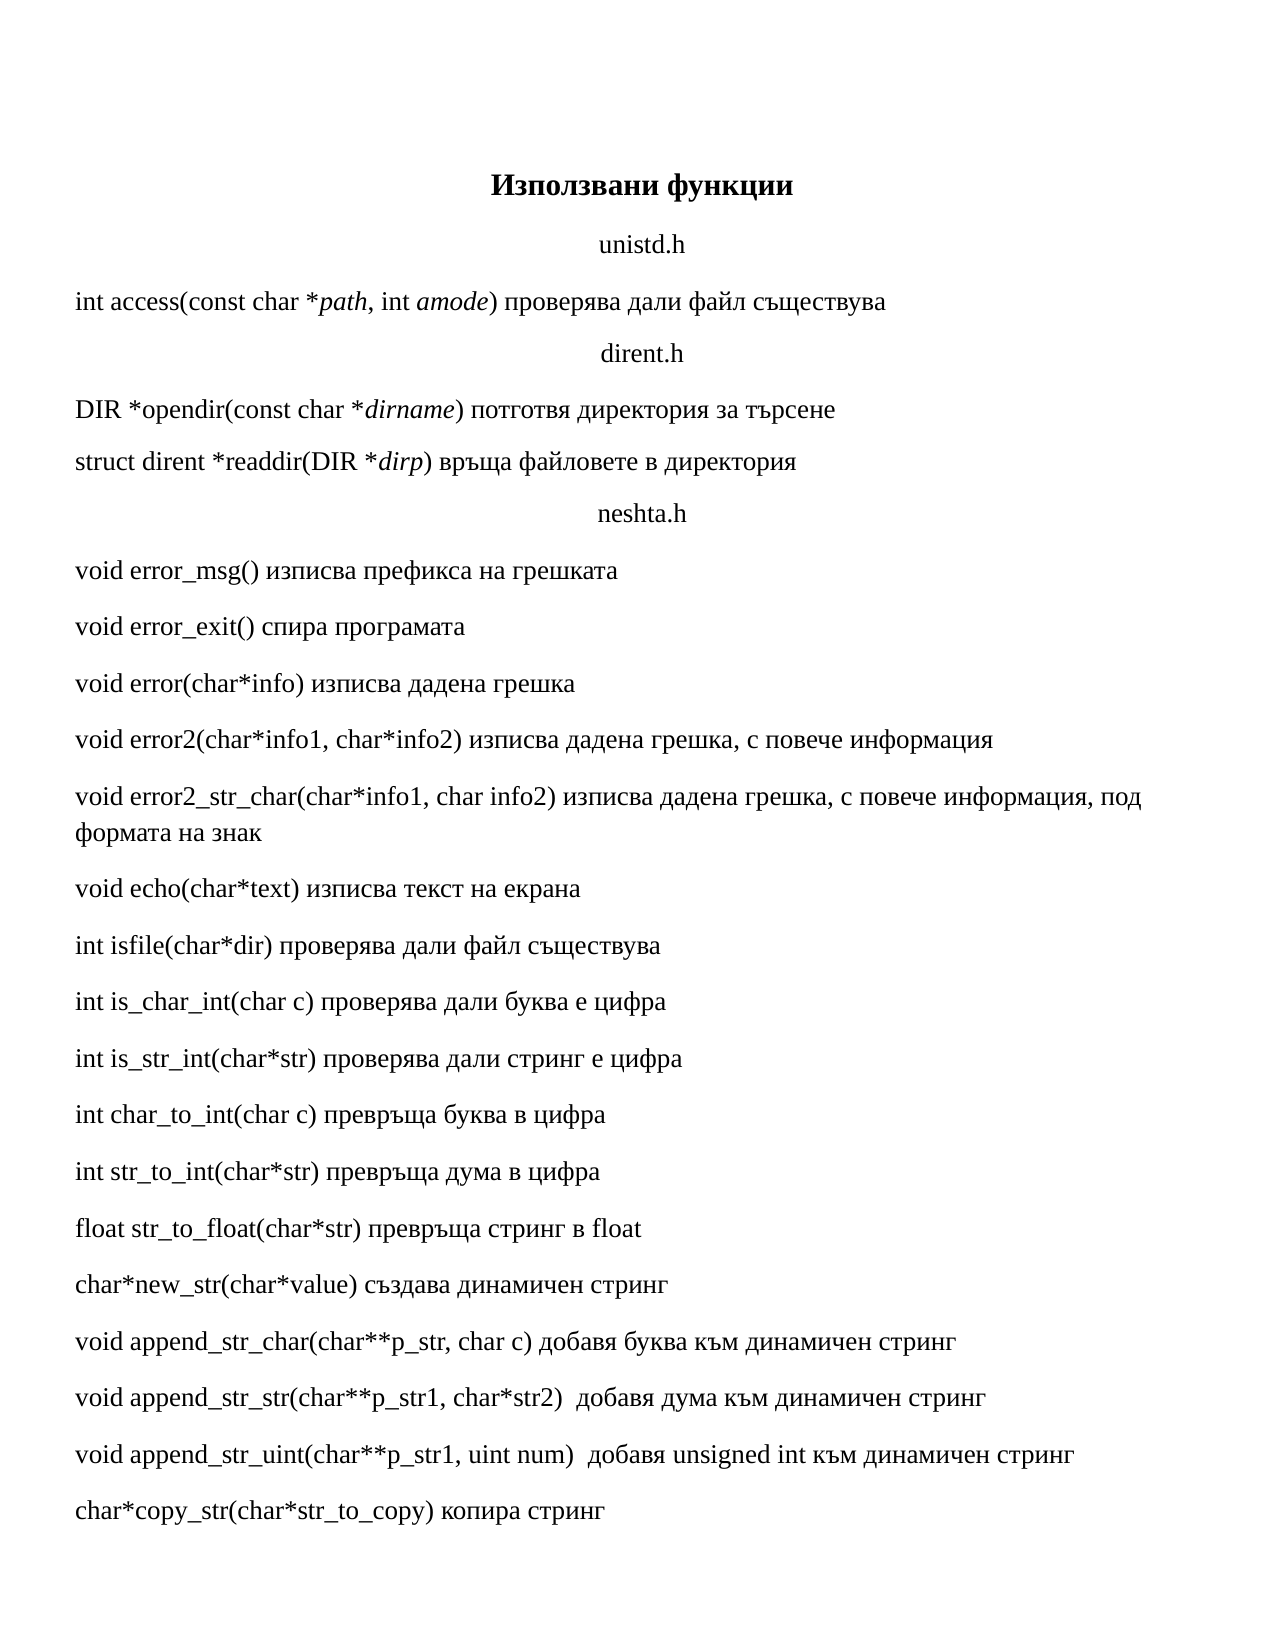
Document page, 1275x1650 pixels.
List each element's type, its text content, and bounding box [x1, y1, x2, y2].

text void error2(char*info1, char*info2) изписва дадена грешка, с повече информация [75, 723, 1209, 754]
text void error2_str_char(char*info1, char info2) изписва дадена грешка, с повече информация, под формата на знак [75, 780, 1209, 847]
text dirent.h [75, 337, 1209, 368]
text char*new_str(char*value) създава динамичен стринг [75, 1268, 1209, 1299]
text int is_char_int(char c) проверява дали буква е цифра [75, 985, 1209, 1017]
text DIR *opendir(const char *dirname) потготвя директория за търсене [75, 393, 1209, 424]
text void error_exit() спира програмата [75, 610, 1209, 641]
text neshta.h [75, 497, 1209, 528]
text int str_to_int(char*str) превръща дума в цифра [75, 1155, 1209, 1186]
text struct dirent *readdir(DIR *dirp) връща файловете в директория [75, 445, 1209, 476]
text void append_str_uint(char**p_str1, uint num) добавя unsigned int към динамичен стринг [75, 1438, 1209, 1469]
text int is_str_int(char*str) проверява дали стринг е цифра [75, 1042, 1209, 1073]
text float str_to_float(char*str) превръща стринг в float [75, 1212, 1209, 1243]
text void append_str_char(char**p_str, char c) добавя буква към динамичен стринг [75, 1325, 1209, 1356]
text int isfile(char*dir) проверява дали файл съществува [75, 929, 1209, 960]
text char*copy_str(char*str_to_copy) копира стринг [75, 1494, 1209, 1526]
text void error(char*info) изписва дадена грешка [75, 667, 1209, 698]
text void append_str_str(char**p_str1, char*str2) добавя дума към динамичен стринг [75, 1381, 1209, 1412]
text int access(const char *path, int amode) проверява дали файл съществува [75, 285, 1209, 316]
text int char_to_int(char c) превръща буква в цифра [75, 1098, 1209, 1130]
text void error_msg() изписва префикса на грешката [75, 554, 1209, 585]
text unistd.h [75, 228, 1209, 259]
text void echo(char*text) изписва текст на екрана [75, 872, 1209, 903]
text Използвани функции [75, 166, 1209, 202]
